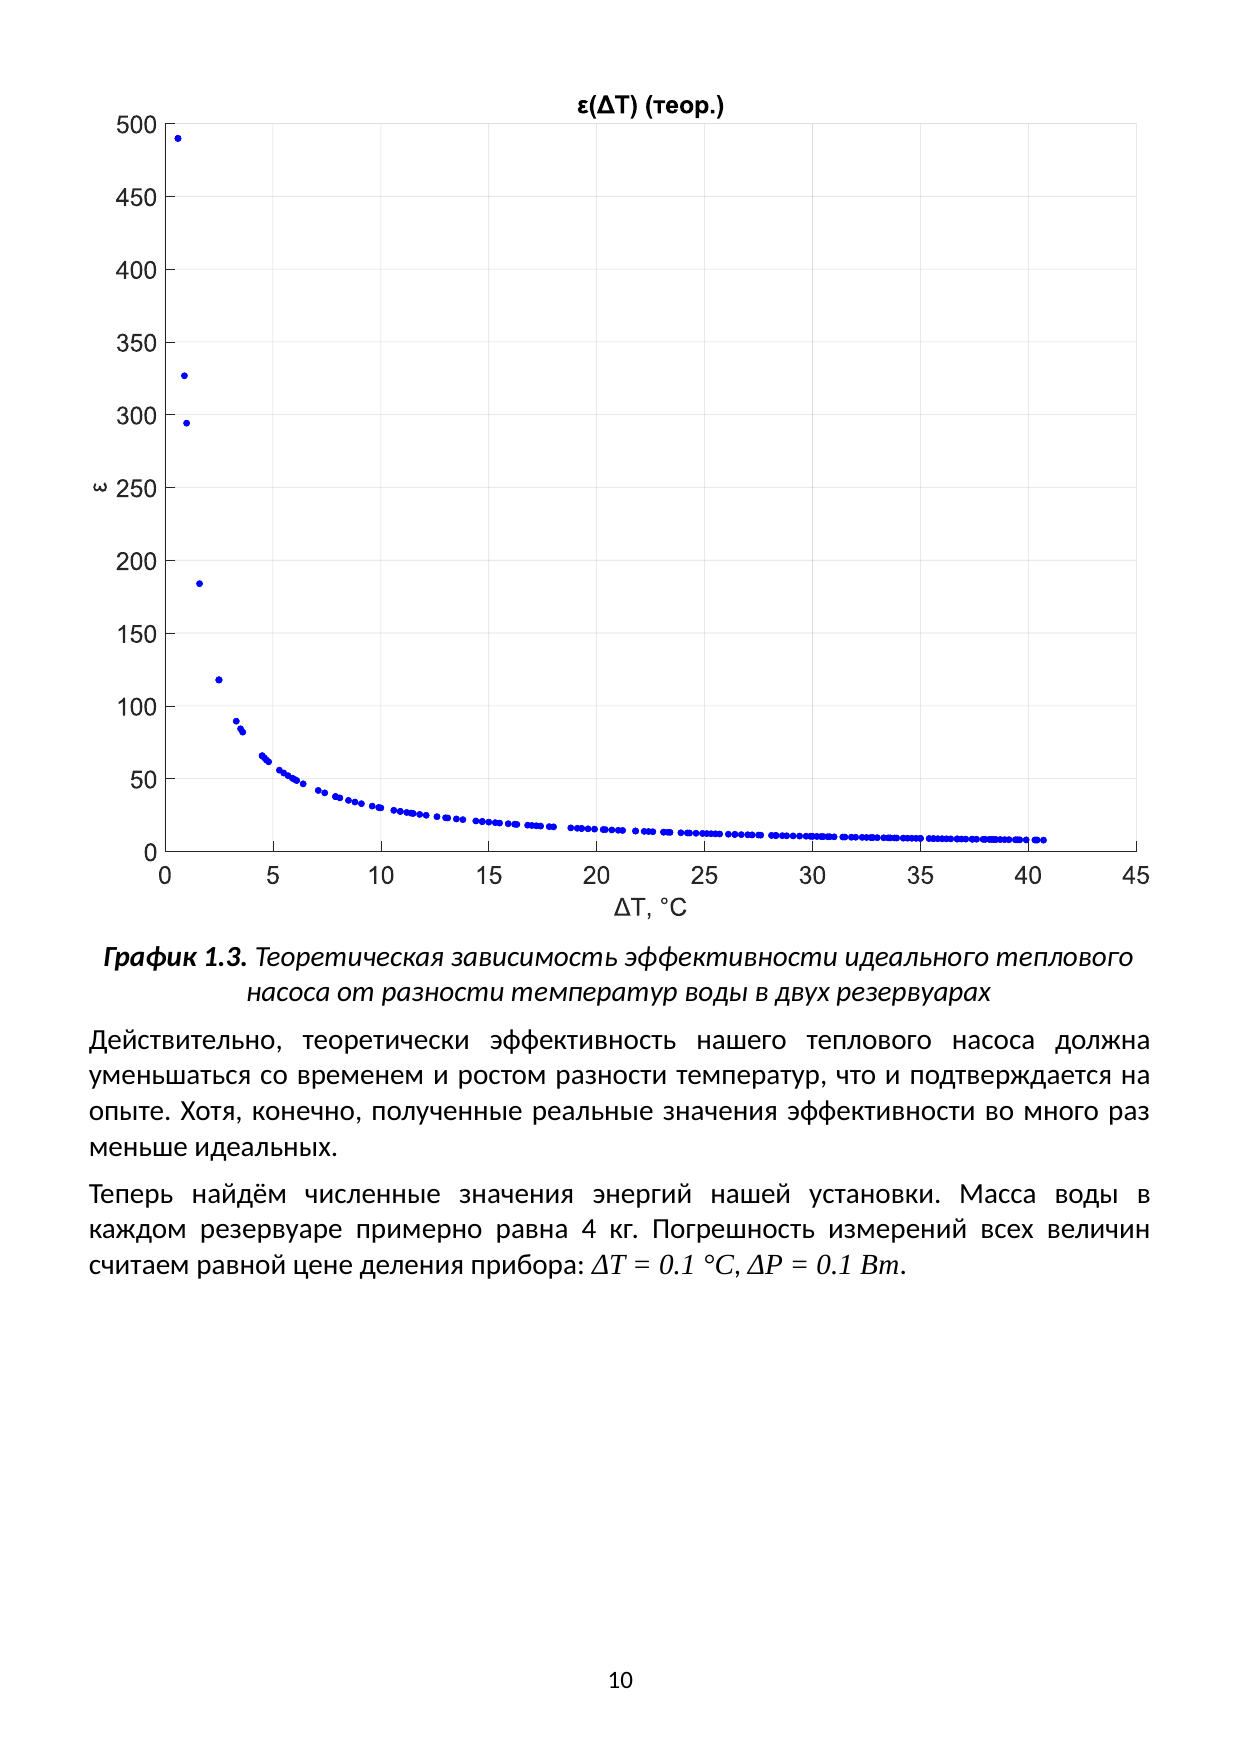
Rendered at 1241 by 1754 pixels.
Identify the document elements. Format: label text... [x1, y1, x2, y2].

text Теперь найдём численные значения энергий нашей установки. Масса воды в каждом резервуаре примерно равна 4 кг. Погрешность измерений всех величин считаем равной цене деления прибора: ΔT = 0.1 °C, ΔP = 0.1 Вт. [88, 1175, 1152, 1282]
text График 1.3. Теоретическая зависимость эффективности идеального теплового насоса от разности температур воды в двух резервуарах [88, 938, 1152, 1009]
text Действительно, теоретически эффективность нашего теплового насоса должна уменьшаться со временем и ростом разности температур, что и подтверждается на опыте. Хотя, конечно, полученные реальные значения эффективности во много раз меньше идеальных. [88, 1021, 1152, 1163]
